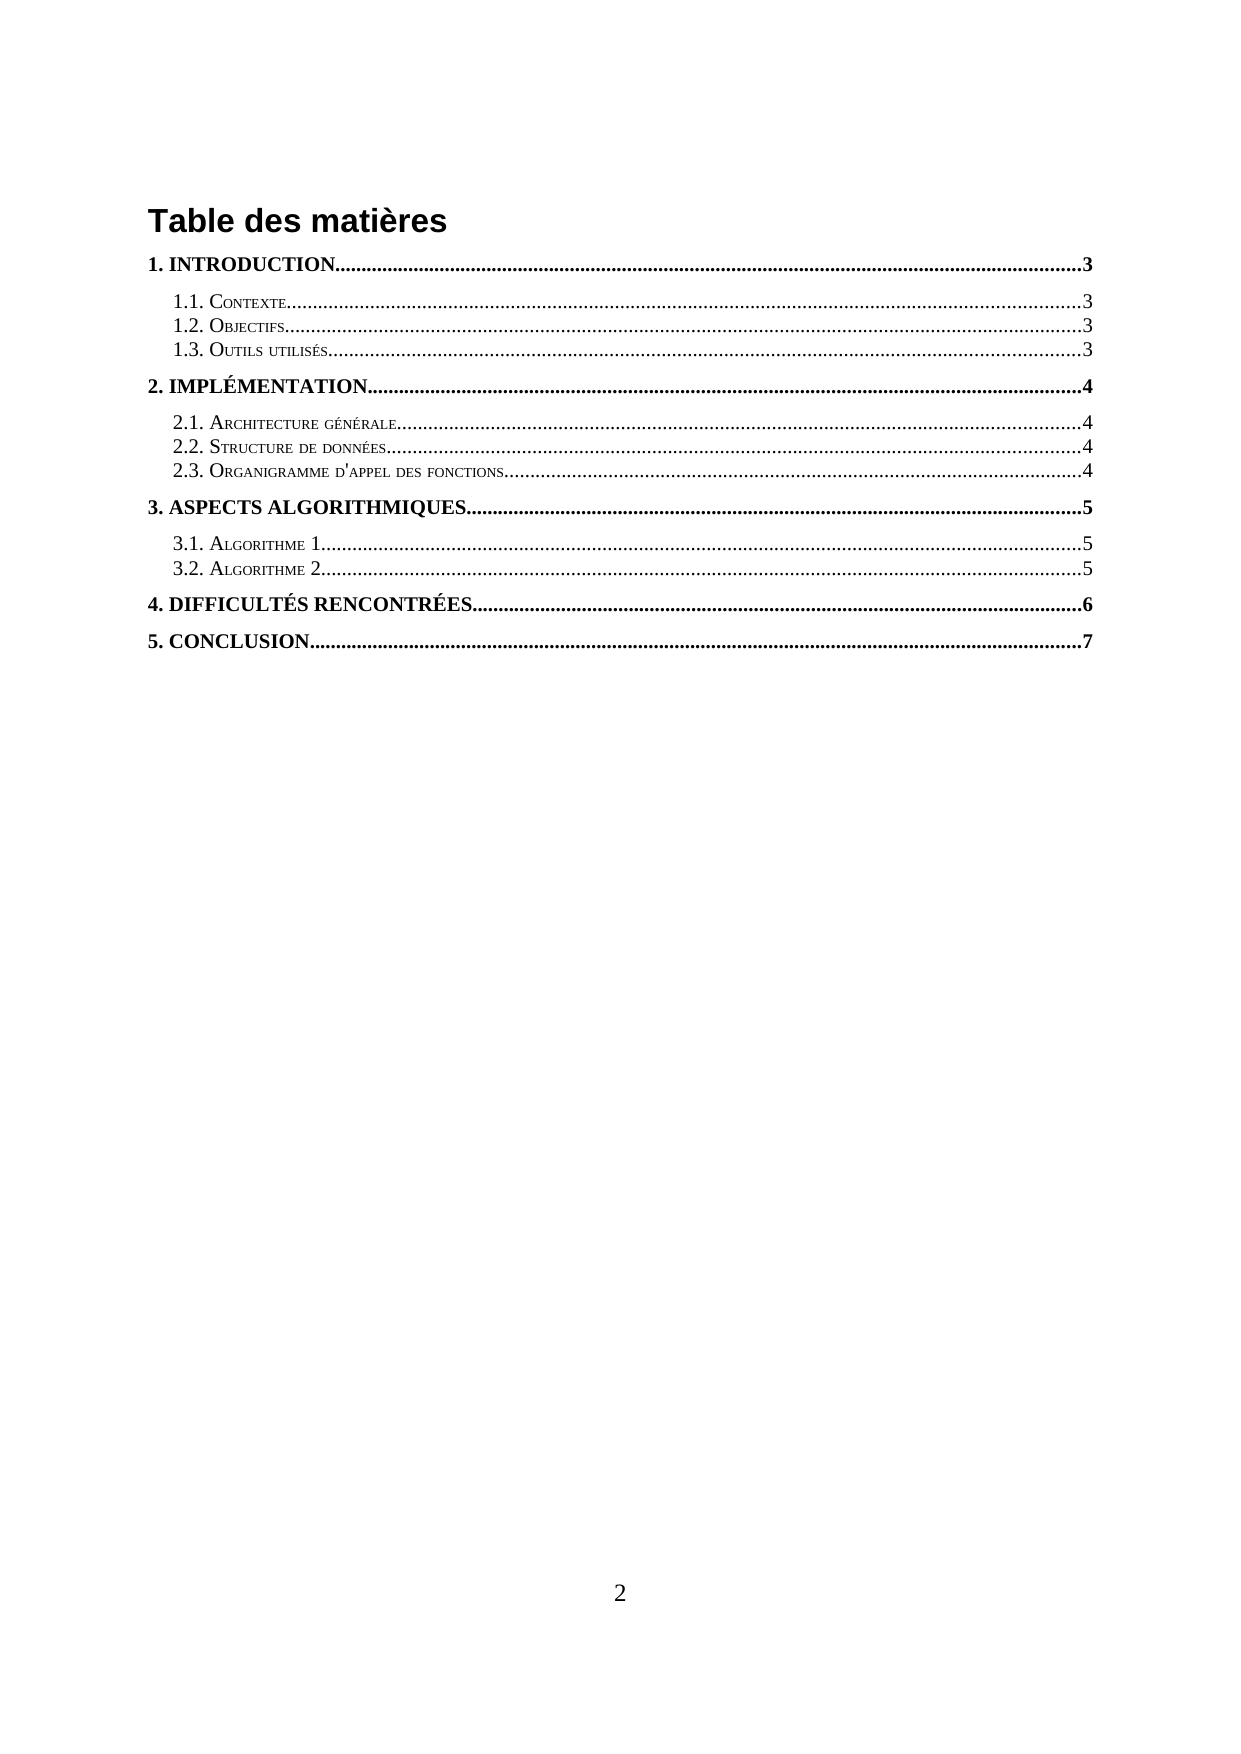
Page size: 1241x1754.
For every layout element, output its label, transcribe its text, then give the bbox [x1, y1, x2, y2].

text 1.2. Objectifs 3 [173, 313, 1093, 337]
text 5. Conclusion 7 [148, 628, 1093, 653]
text 3.2. Algorithme 2 5 [173, 555, 1093, 579]
text 3.1. Algorithme 1 5 [173, 531, 1093, 555]
text 1.1. Contexte 3 [173, 289, 1093, 313]
text 2.2. Structure de données 4 [173, 434, 1093, 458]
text 2.3. Organigramme d'appel des fonctions 4 [173, 458, 1093, 482]
text 2.1. Architecture générale 4 [173, 410, 1093, 434]
text 1.3. Outils utilisés 3 [173, 337, 1093, 361]
subtitle Table des matières [148, 201, 1093, 240]
text 1. Introduction 3 [148, 252, 1093, 276]
text 4. Difficultés rencontrées 6 [148, 592, 1093, 616]
text 3. Aspects Algorithmiques 5 [148, 495, 1093, 519]
text 2. Implémentation 4 [148, 373, 1093, 398]
